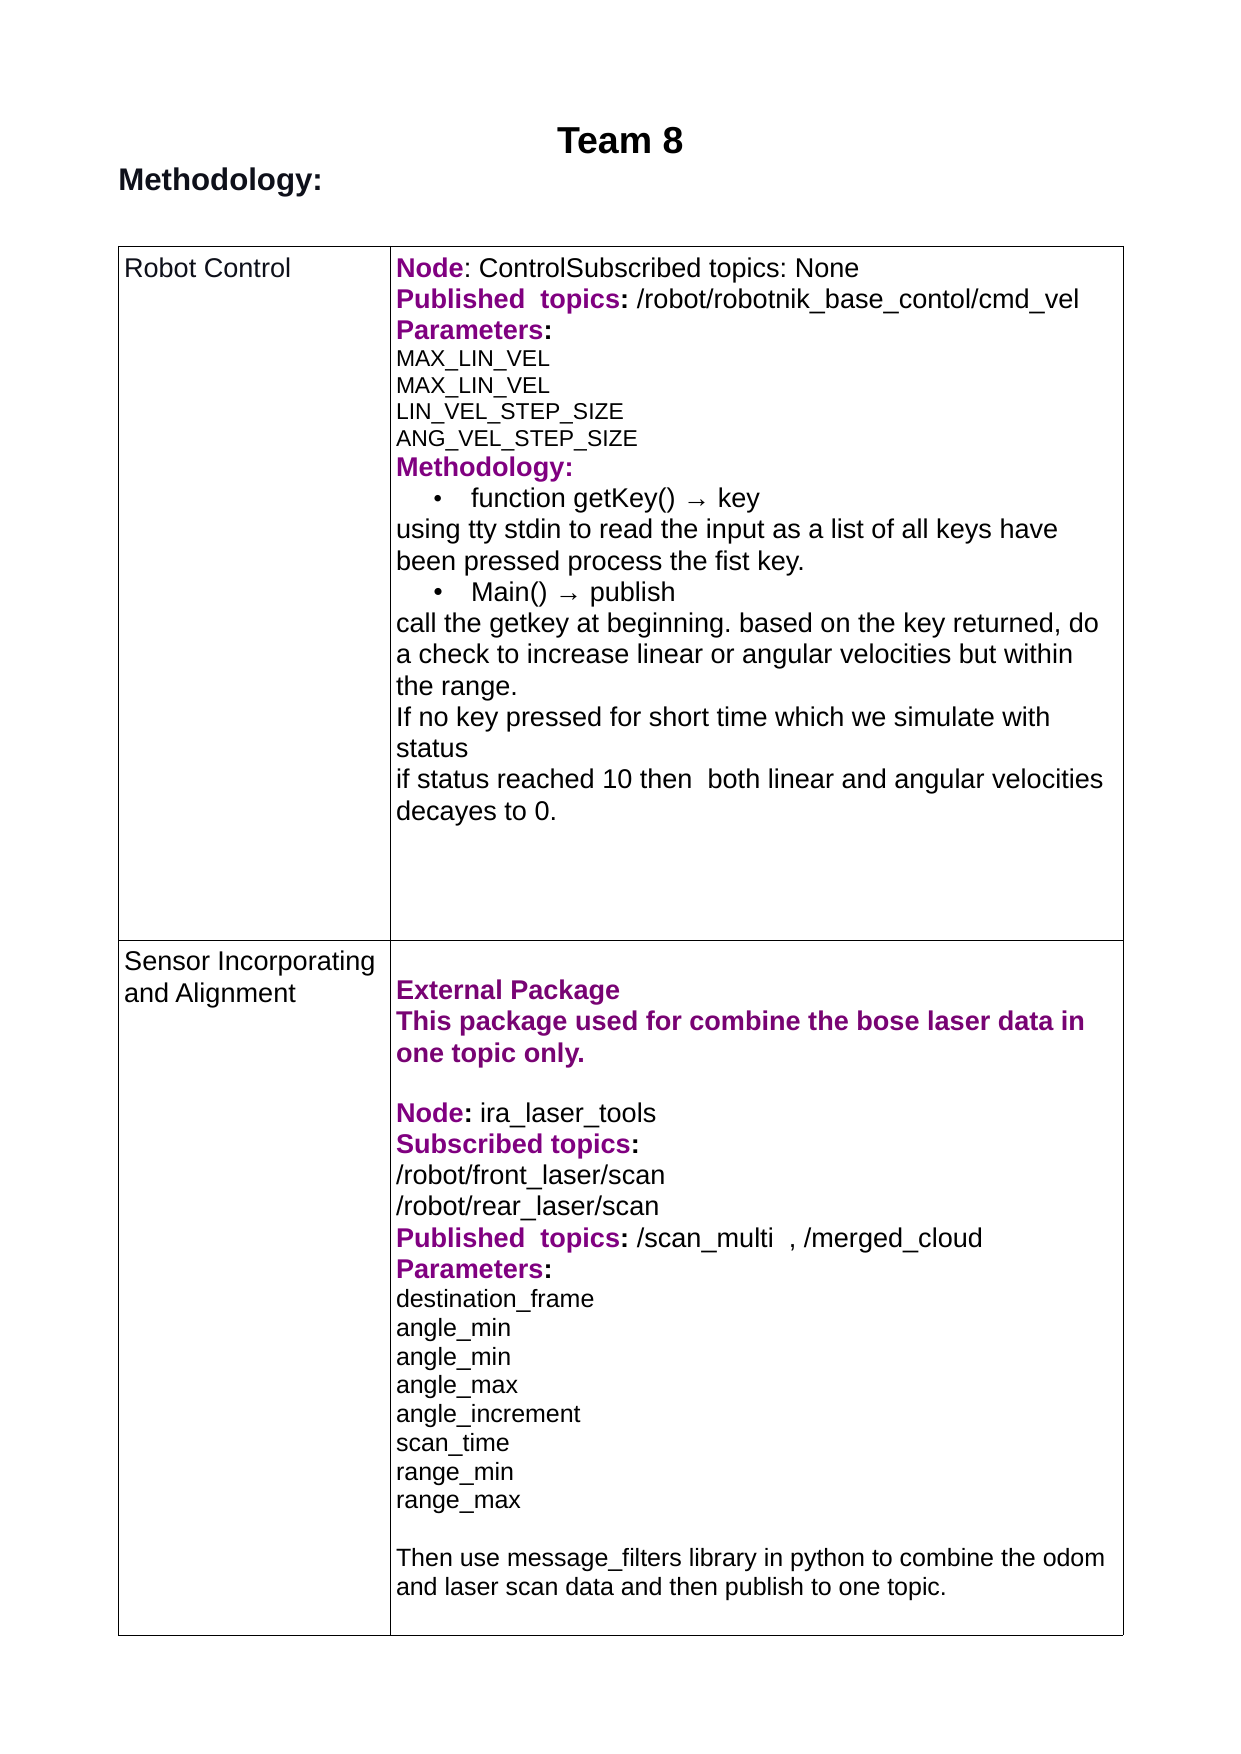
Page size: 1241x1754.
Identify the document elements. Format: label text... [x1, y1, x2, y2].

table_cell External Package This package used for combine the bose laser data in one topic only. Node: ira_laser_tools Subscribed topics: /robot/front_laser/scan /robot/rear_laser/scan Published topics: /scan_multi , /merged_cloud Parameters: destination_frame angle_min angle_min angle_max angle_increment scan_time range_min range_max Then use message_filters library in python to combine the odom and laser scan data and then publish to one topic. [391, 941, 1123, 1635]
table_header Robot Control [119, 247, 390, 939]
table_cell Sensor Incorporating and Alignment [119, 941, 390, 1635]
table_header Node: ControlSubscribed topics: None Published topics: /robot/robotnik_base_contol/cmd_vel Parameters: MAX_LIN_VEL MAX_LIN_VEL LIN_VEL_STEP_SIZE ANG_VEL_STEP_SIZE Methodology: function getKey() → key using tty stdin to read the input as a list of all keys have been pressed process the fist key. Main() → publish call the getkey at beginning. based on the key returned, do a check to increase linear or angular velocities but within the range. If no key pressed for short time which we simulate with status if status reached 10 then both linear and angular velocities decayes to 0. [391, 247, 1123, 939]
text Team 8 [118, 118, 1122, 161]
text Methodology: [118, 161, 1122, 197]
